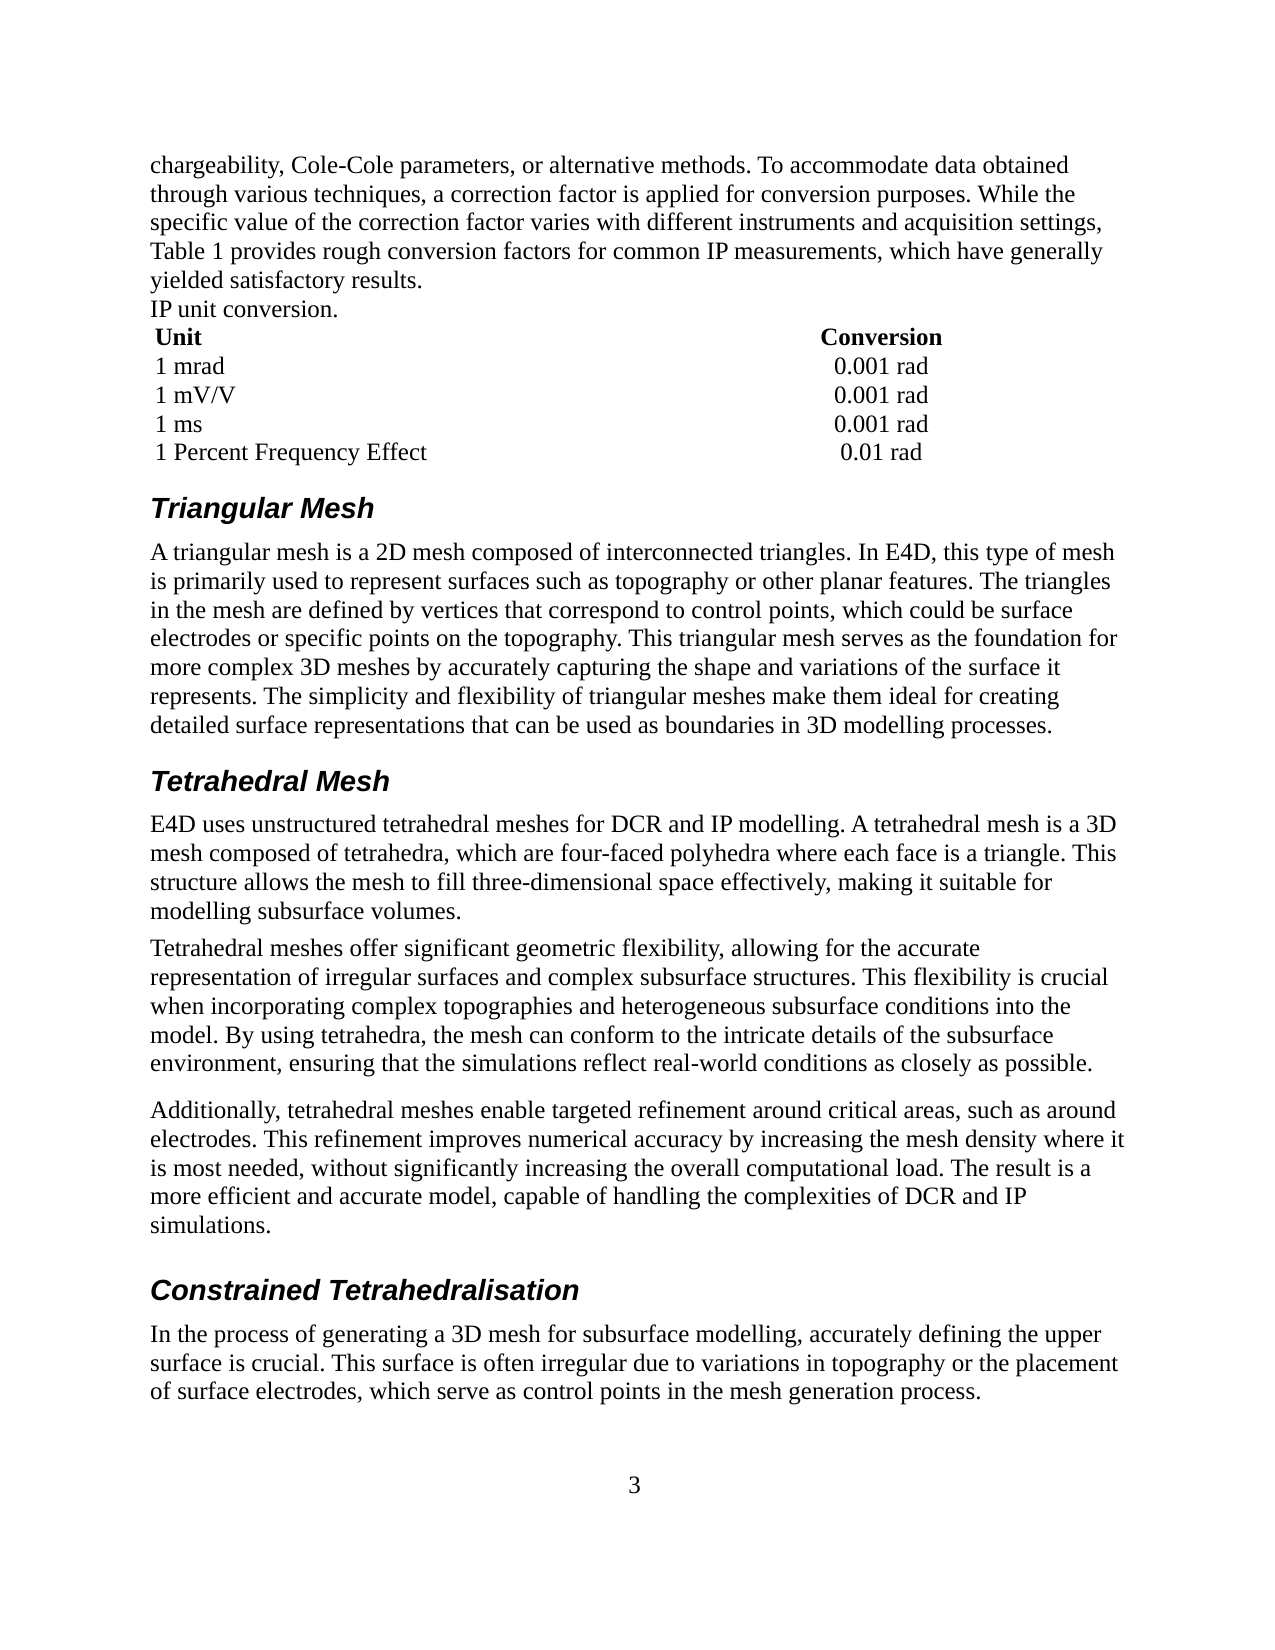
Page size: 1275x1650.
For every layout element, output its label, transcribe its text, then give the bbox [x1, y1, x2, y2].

table_cell 0.001 rad [638, 351, 1125, 380]
table_header Unit [150, 323, 637, 351]
table_cell 1 Percent Frequency Effect [150, 438, 637, 466]
text A triangular mesh is a 2D mesh composed of interconnected triangles. In E4D, this type of mesh is primarily used to represent surfaces such as topography or other planar features. The triangles in the mesh are defined by vertices that correspond to control points, which could be surface electrodes or specific points on the topography. This triangular mesh serves as the foundation for more complex 3D meshes by accurately capturing the shape and variations of the surface it represents. The simplicity and flexibility of triangular meshes make them ideal for creating detailed surface representations that can be used as boundaries in 3D modelling processes. [150, 537, 1125, 738]
table_cell 0.001 rad [638, 380, 1125, 409]
table_cell 0.01 rad [638, 438, 1125, 466]
text Additionally, tetrahedral meshes enable targeted refinement around critical areas, such as around electrodes. This refinement improves numerical accuracy by increasing the mesh density where it is most needed, without significantly increasing the overall computational load. The result is a more efficient and accurate model, capable of handling the complexities of DCR and IP simulations. [150, 1095, 1125, 1239]
subtitle Triangular Mesh [150, 491, 1125, 525]
text IP unit conversion. [150, 294, 1125, 322]
text chargeability, Cole-Cole parameters, or alternative methods. To accommodate data obtained through various techniques, a correction factor is applied for conversion purposes. While the specific value of the correction factor varies with different instruments and acquisition settings, Table 1 provides rough conversion factors for common IP measurements, which have generally yielded satisfactory results. [150, 150, 1125, 294]
table_cell 1 mrad [150, 351, 637, 380]
subtitle Tetrahedral Mesh [150, 763, 1125, 797]
text Tetrahedral meshes offer significant geometric flexibility, allowing for the accurate representation of irregular surfaces and complex subsurface structures. This flexibility is crucial when incorporating complex topographies and heterogeneous subsurface conditions into the model. By using tetrahedra, the mesh can conform to the intricate details of the subsurface environment, ensuring that the simulations reflect real-world conditions as closely as possible. [150, 933, 1125, 1077]
subtitle Constrained Tetrahedralisation [150, 1273, 1125, 1306]
table_cell 1 mV/V [150, 380, 637, 409]
table_cell 1 ms [150, 409, 637, 437]
text E4D uses unstructured tetrahedral meshes for DCR and IP modelling. A tetrahedral mesh is a 3D mesh composed of tetrahedra, which are four-faced polyhedra where each face is a triangle. This structure allows the mesh to fill three-dimensional space effectively, making it suitable for modelling subsurface volumes. [150, 809, 1125, 924]
table_header Conversion [638, 323, 1125, 351]
text In the process of generating a 3D mesh for subsurface modelling, accurately defining the upper surface is crucial. This surface is often irregular due to variations in topography or the placement of surface electrodes, which serve as control points in the mesh generation process. [150, 1319, 1125, 1405]
table_cell 0.001 rad [638, 409, 1125, 437]
